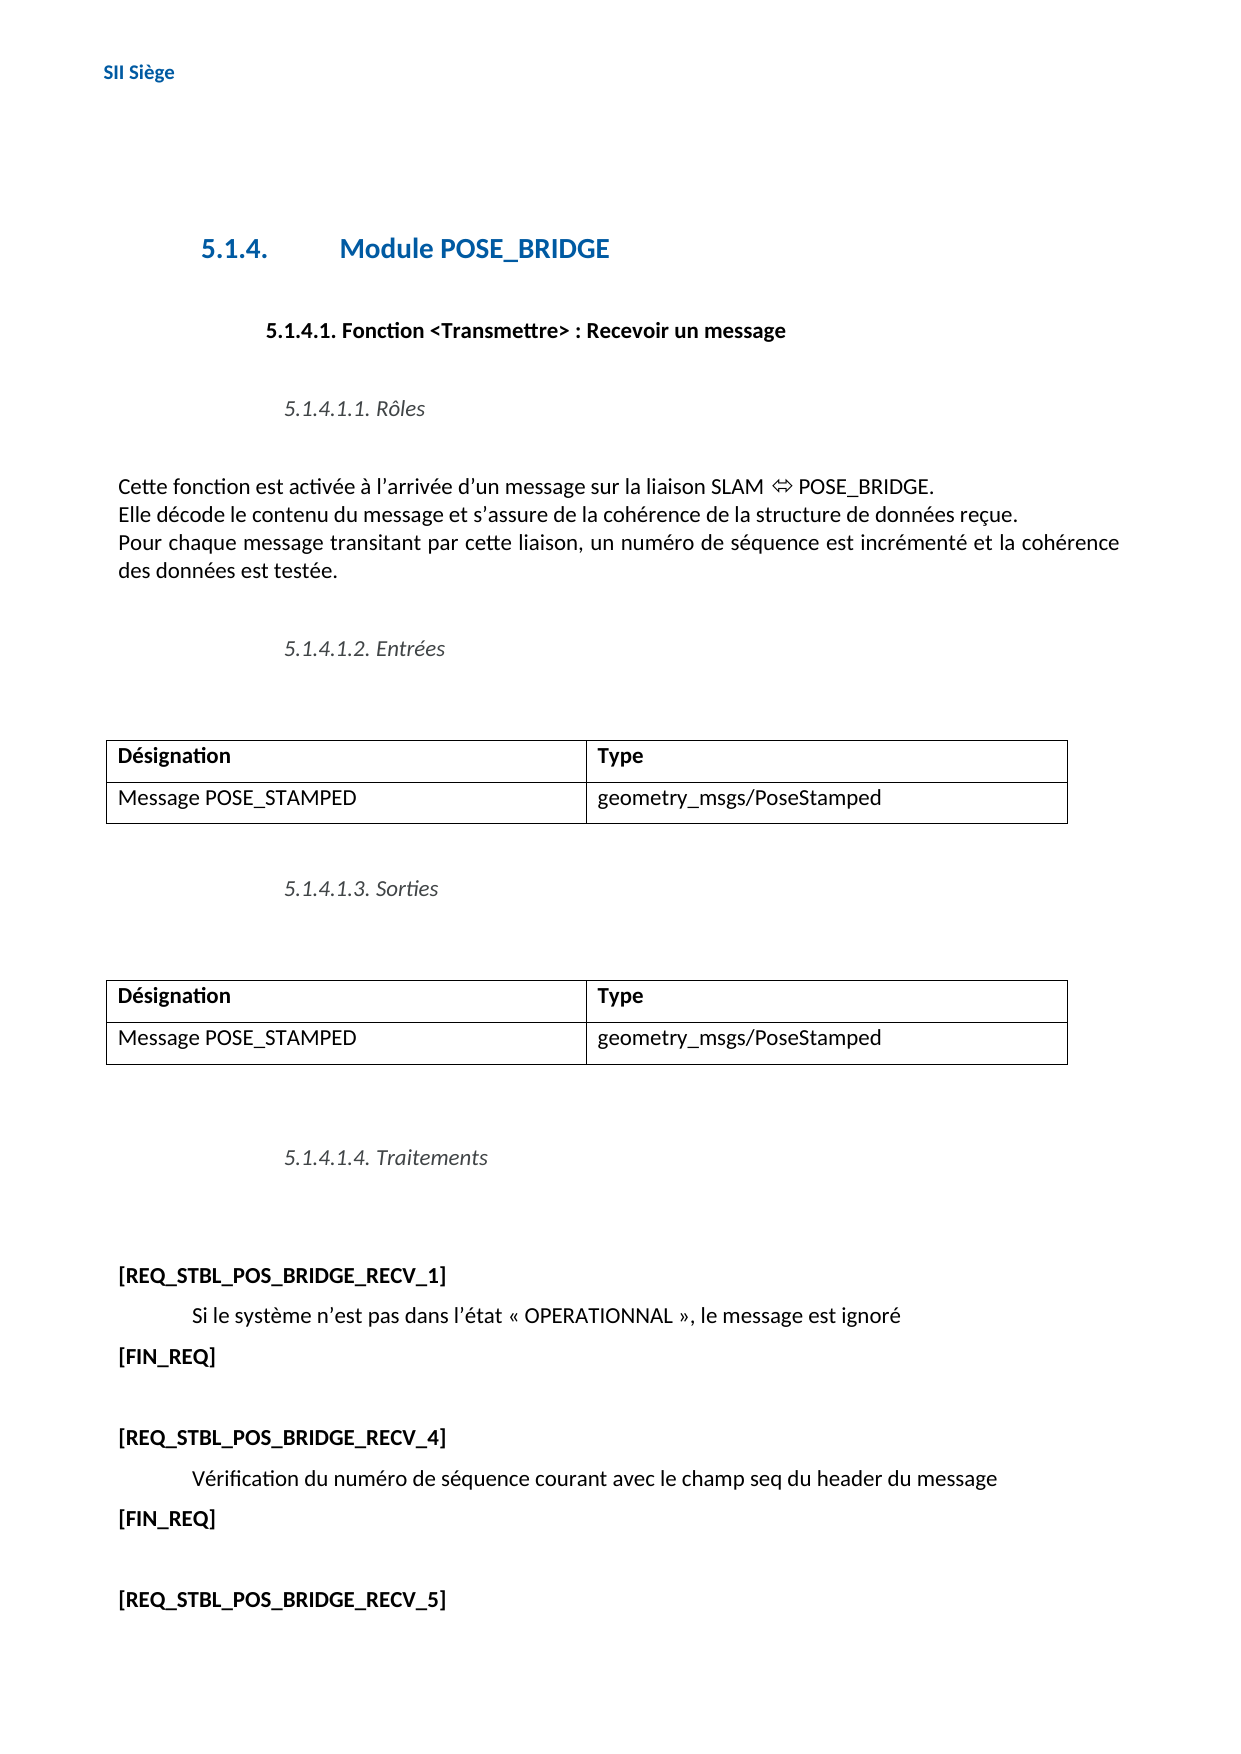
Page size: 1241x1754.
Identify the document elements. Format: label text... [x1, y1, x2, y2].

subtitle Rôles [283, 394, 1122, 422]
table_header Désignation [107, 981, 586, 1022]
subtitle Traitements [283, 1143, 1122, 1171]
table_cell geometry_msgs/PoseStamped [587, 783, 1067, 823]
table_cell Message POSE_STAMPED [107, 783, 586, 823]
subtitle Fonction <Transmettre> : Recevoir un message [192, 316, 1122, 344]
subtitle Entrées [283, 634, 1122, 662]
text Cette fonction est activée à l’arrivée d’un message sur la liaison SLAM  POSE_BRIDGE. [118, 472, 1122, 500]
text [FIN_REQ] [118, 1342, 1122, 1370]
text Elle décode le contenu du message et s’assure de la cohérence de la structure de données reçue. [118, 500, 1122, 528]
text Si le système n’est pas dans l’état « OPERATIONNAL », le message est ignoré [118, 1302, 1122, 1330]
text [REQ_STBL_POS_BRIDGE_RECV_5] [118, 1585, 1122, 1613]
text [FIN_REQ] [118, 1504, 1122, 1532]
subtitle Sorties [283, 874, 1122, 902]
table_cell geometry_msgs/PoseStamped [587, 1023, 1067, 1063]
table_header Type [587, 981, 1067, 1022]
table_header Désignation [107, 741, 586, 782]
text [REQ_STBL_POS_BRIDGE_RECV_4] [118, 1423, 1122, 1451]
table_header Type [587, 741, 1067, 782]
text Vérification du numéro de séquence courant avec le champ seq du header du message [118, 1464, 1122, 1492]
table_cell Message POSE_STAMPED [107, 1023, 586, 1063]
text [REQ_STBL_POS_BRIDGE_RECV_1] [118, 1261, 1122, 1289]
subtitle Module POSE_BRIDGE [201, 230, 1122, 266]
text Pour chaque message transitant par cette liaison, un numéro de séquence est incrémenté et la cohérence des données est testée. [118, 528, 1122, 584]
